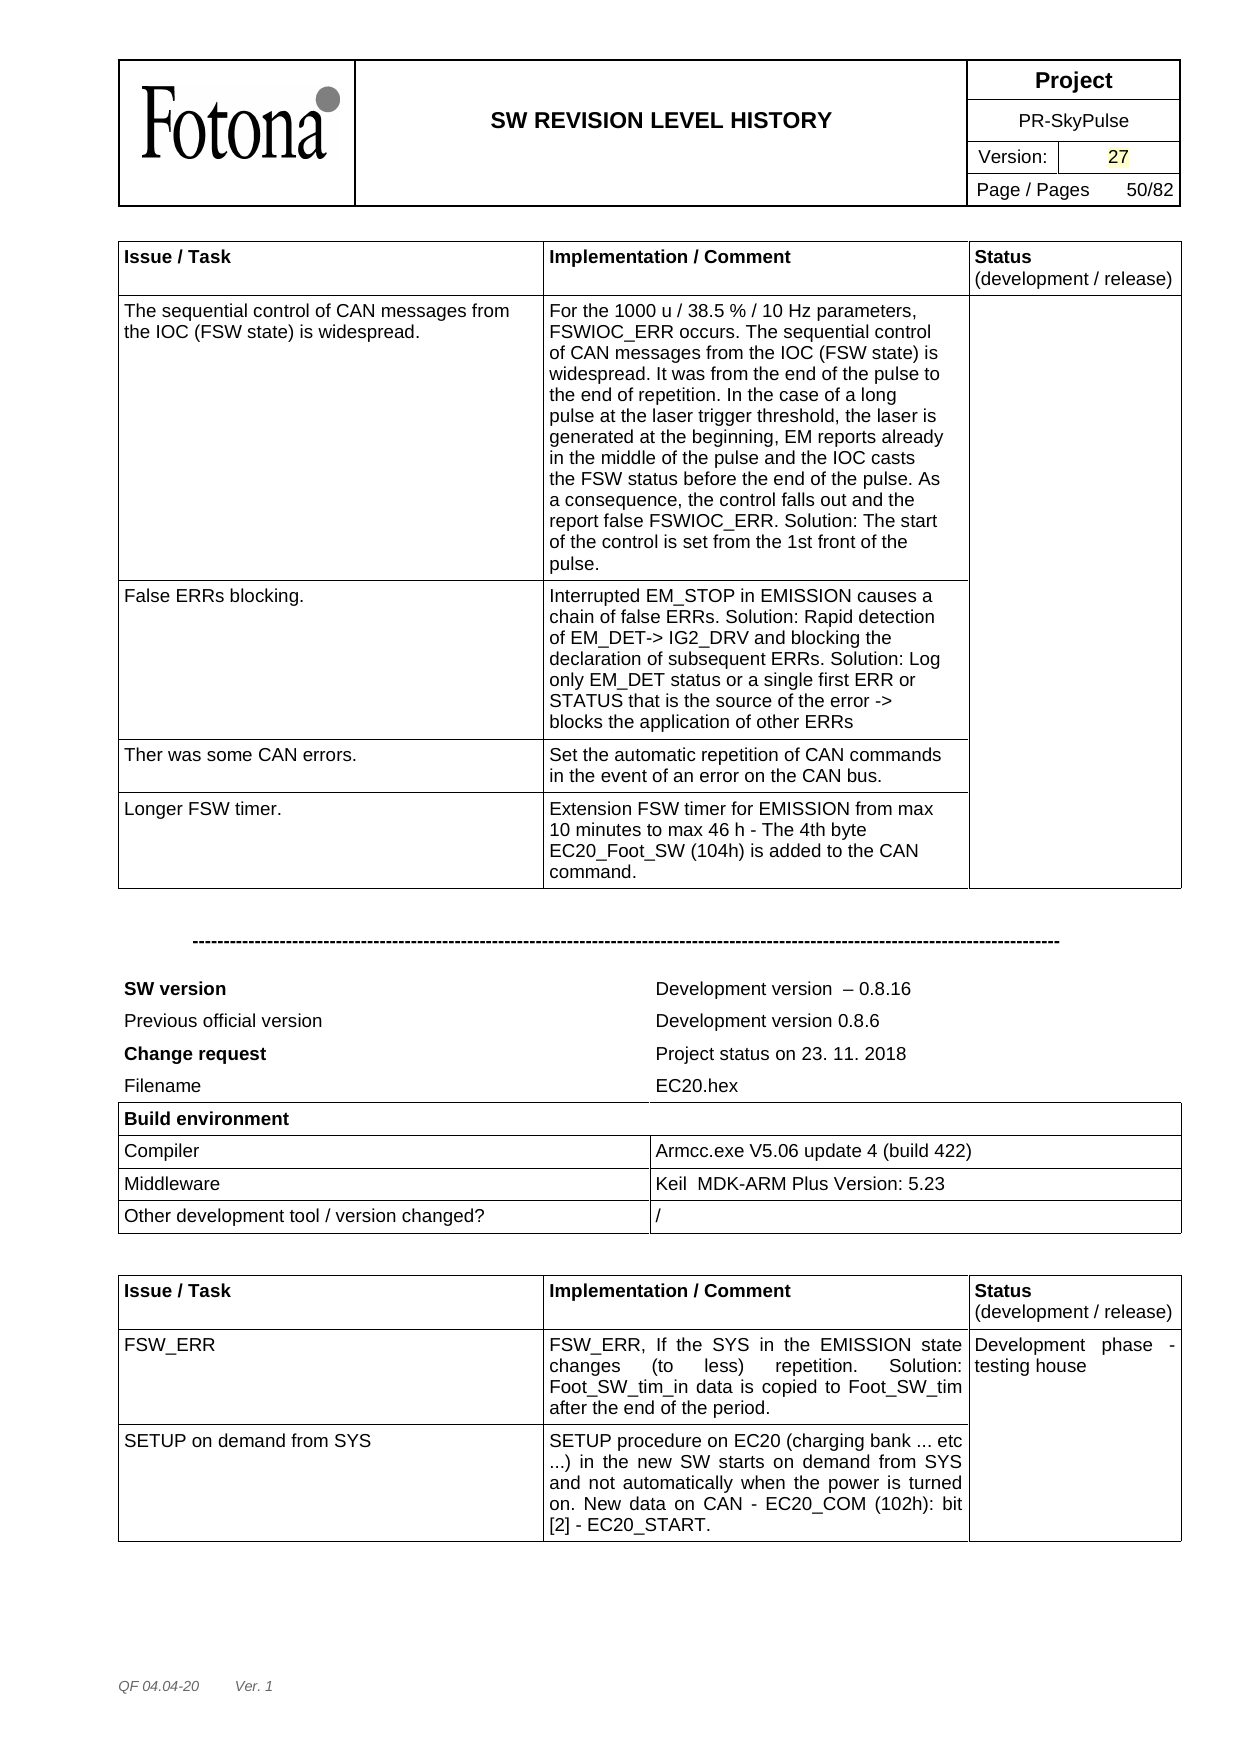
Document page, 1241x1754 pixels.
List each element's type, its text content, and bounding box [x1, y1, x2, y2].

table_cell Build environment [119, 1103, 1181, 1135]
table_cell Set the automatic repetition of CAN commands in the event of an error on the CAN bus. [544, 740, 968, 792]
table_cell EC20.hex [650, 1070, 1181, 1102]
table_cell Other development tool / version changed? [119, 1201, 649, 1233]
table_header Status (development / release) [970, 1276, 1181, 1329]
table_header Implementation / Comment [544, 1276, 968, 1329]
table_cell SETUP procedure on EC20 (charging bank ... etc ...) in the new SW starts on demand from SYS and not automatically when the power is turned on. New data on CAN - EC20_COM (102h): bit [2] - EC20_START. [544, 1425, 968, 1541]
table_cell Development version 0.8.6 [650, 1005, 1181, 1037]
table_cell Development phase - testing house [970, 1330, 1181, 1541]
table_header Issue / Task [119, 1276, 543, 1329]
table_cell Interrupted EM_STOP in EMISSION causes a chain of false ERRs. Solution: Rapid detection of EM_DET-> IG2_DRV and blocking the declaration of subsequent ERRs. Solution: Log only EM_DET status or a single first ERR or STATUS that is the source of the error -> blocks the application of other ERRs [544, 581, 968, 739]
table_cell Ther was some CAN errors. [119, 740, 543, 792]
table_cell Previous official version [118, 1005, 649, 1037]
table_cell / [651, 1201, 1181, 1233]
table_cell SETUP on demand from SYS [119, 1425, 543, 1541]
table_header Issue / Task [119, 242, 543, 295]
table_cell Project status on 23. 11. 2018 [650, 1037, 1181, 1070]
table_cell Longer FSW timer. [119, 793, 543, 888]
table_cell Middleware [119, 1169, 649, 1200]
table_cell [970, 296, 1181, 888]
table_cell Keil MDK-ARM Plus Version: 5.23 [651, 1169, 1181, 1200]
table_cell Compiler [119, 1136, 649, 1168]
table_cell For the 1000 u / 38.5 % / 10 Hz parameters, FSWIOC_ERR occurs. The sequential control of CAN messages from the IOC (FSW state) is widespread. It was from the end of the pulse to the end of repetition. In the case of a long pulse at the laser trigger threshold, the laser is generated at the beginning, EM reports already in the middle of the pulse and the IOC casts the FSW status before the end of the pulse. As a consequence, the control falls out and the report false FSWIOC_ERR. Solution: The start of the control is set from the 1st front of the pulse. [544, 296, 968, 580]
table_header SW version [118, 972, 649, 1005]
table_cell False ERRs blocking. [119, 581, 543, 739]
table_cell FSW_ERR [119, 1330, 543, 1424]
table_header Development version – 0.8.16 [650, 972, 1181, 1005]
table_cell Extension FSW timer for EMISSION from max 10 minutes to max 46 h - The 4th byte EC20_Foot_SW (104h) is added to the CAN command. [544, 793, 968, 888]
table_cell Armcc.exe V5.06 update 4 (build 422) [651, 1136, 1181, 1168]
table_header Status (development / release) [970, 242, 1181, 295]
table_cell Change request [118, 1037, 649, 1070]
text ------------------------------------------------------------------------------------------------------------------------------------------- [118, 930, 1163, 951]
table_cell Filename [118, 1070, 649, 1102]
table_header Implementation / Comment [544, 242, 968, 295]
table_cell FSW_ERR, If the SYS in the EMISSION state changes (to less) repetition. Solution: Foot_SW_tim_in data is copied to Foot_SW_tim after the end of the period. [544, 1330, 968, 1424]
table_cell The sequential control of CAN messages from the IOC (FSW state) is widespread. [119, 296, 543, 580]
